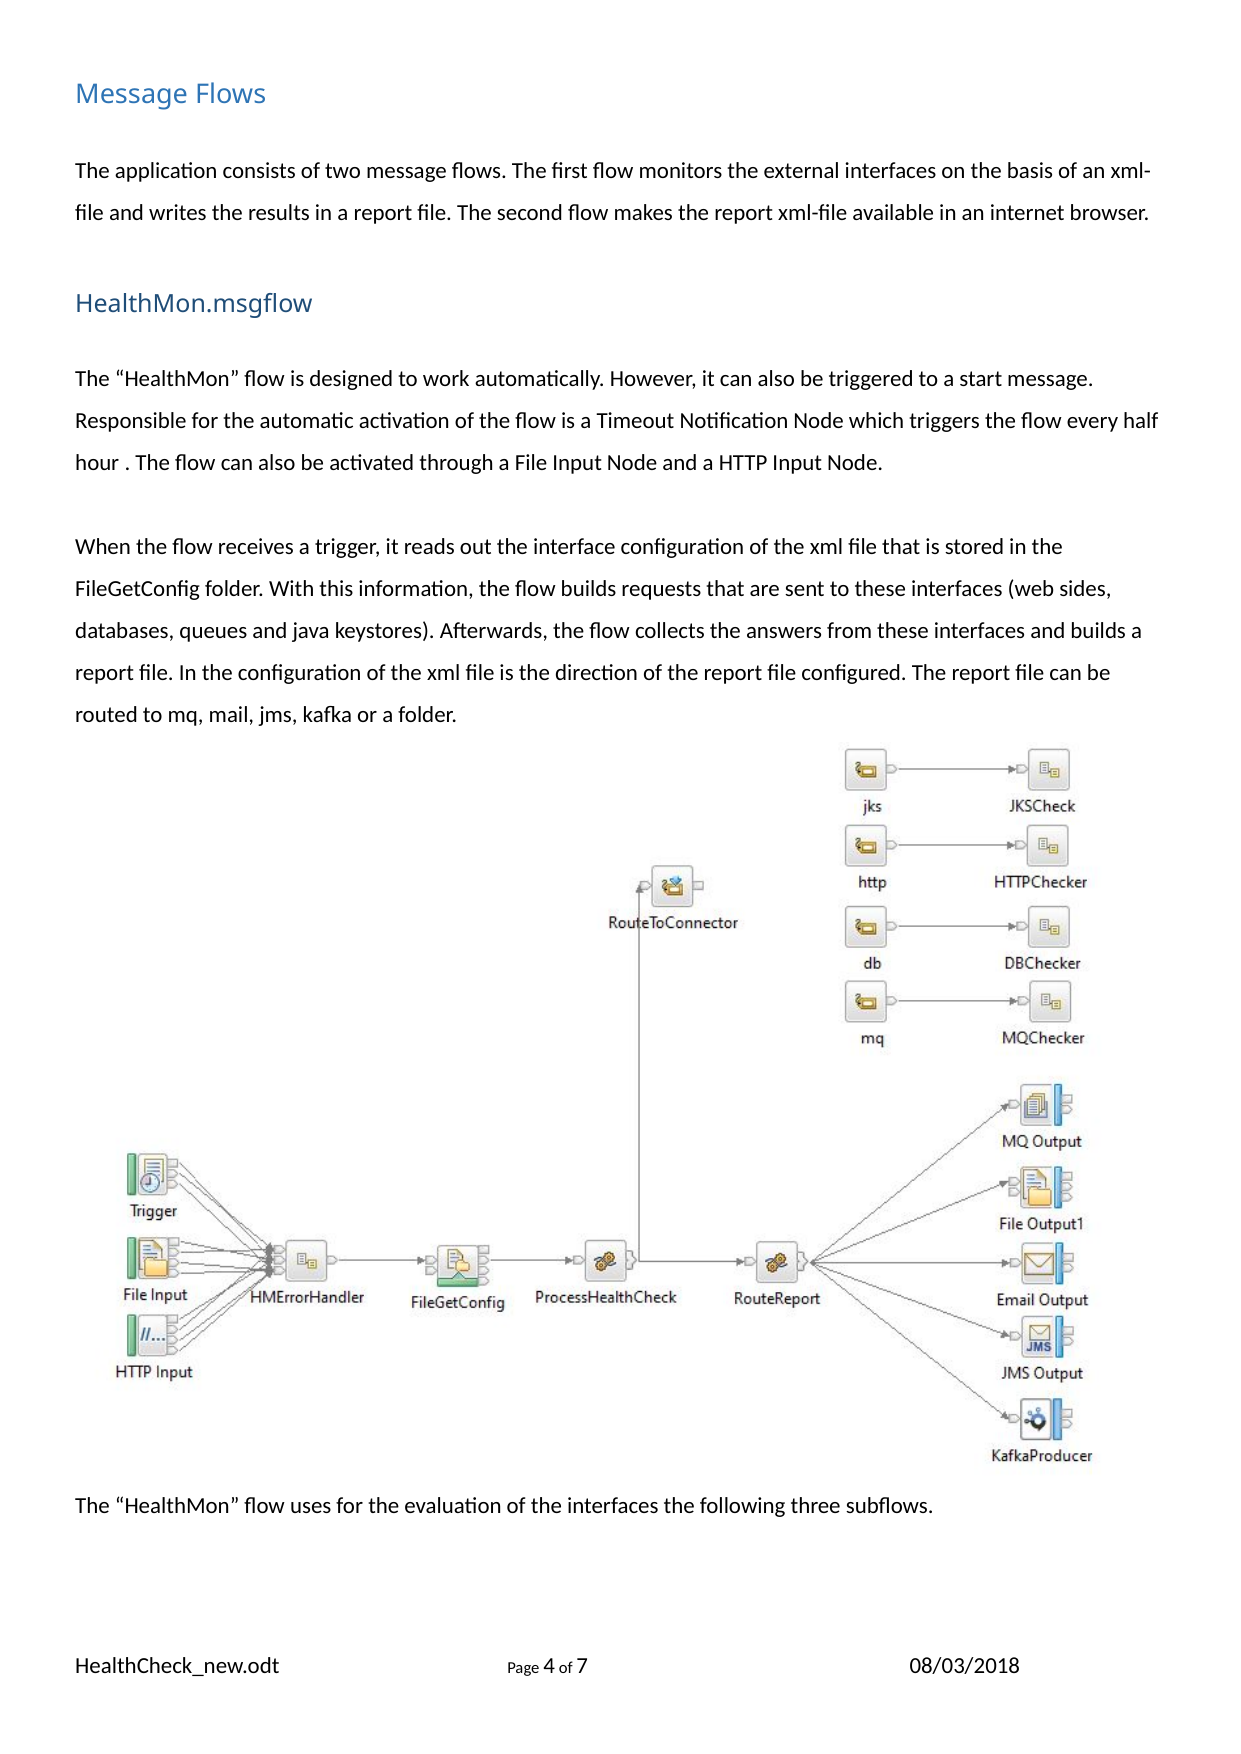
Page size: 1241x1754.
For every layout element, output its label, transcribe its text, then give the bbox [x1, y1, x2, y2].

text The “HealthMon” flow uses for the evaluation of the interfaces the following three subflows. [75, 1491, 1165, 1519]
subtitle HealthMon.msgflow [75, 286, 1165, 320]
subtitle Message Flows [75, 75, 1165, 112]
text The application consists of two message flows. The first flow monitors the external interfaces on the basis of an xml-file and writes the results in a report file. The second flow makes the report xml-file available in an internet browser. [75, 156, 1165, 226]
text The “HealthMon” flow is designed to work automatically. However, it can also be triggered to a start message. Responsible for the automatic activation of the flow is a Timeout Notification Node which triggers the flow every half hour . The flow can also be activated through a File Input Node and a HTTP Input Node. [75, 364, 1165, 476]
text When the flow receives a trigger, it reads out the interface configuration of the xml file that is stored in the FileGetConfig folder. With this information, the flow builds requests that are sent to these interfaces (web sides, databases, queues and java keystores). Afterwards, the flow collects the answers from these interfaces and builds a report file. In the configuration of the xml file is the direction of the report file configured. The report file can be routed to mq, mail, jms, kafka or a folder. [75, 532, 1165, 728]
